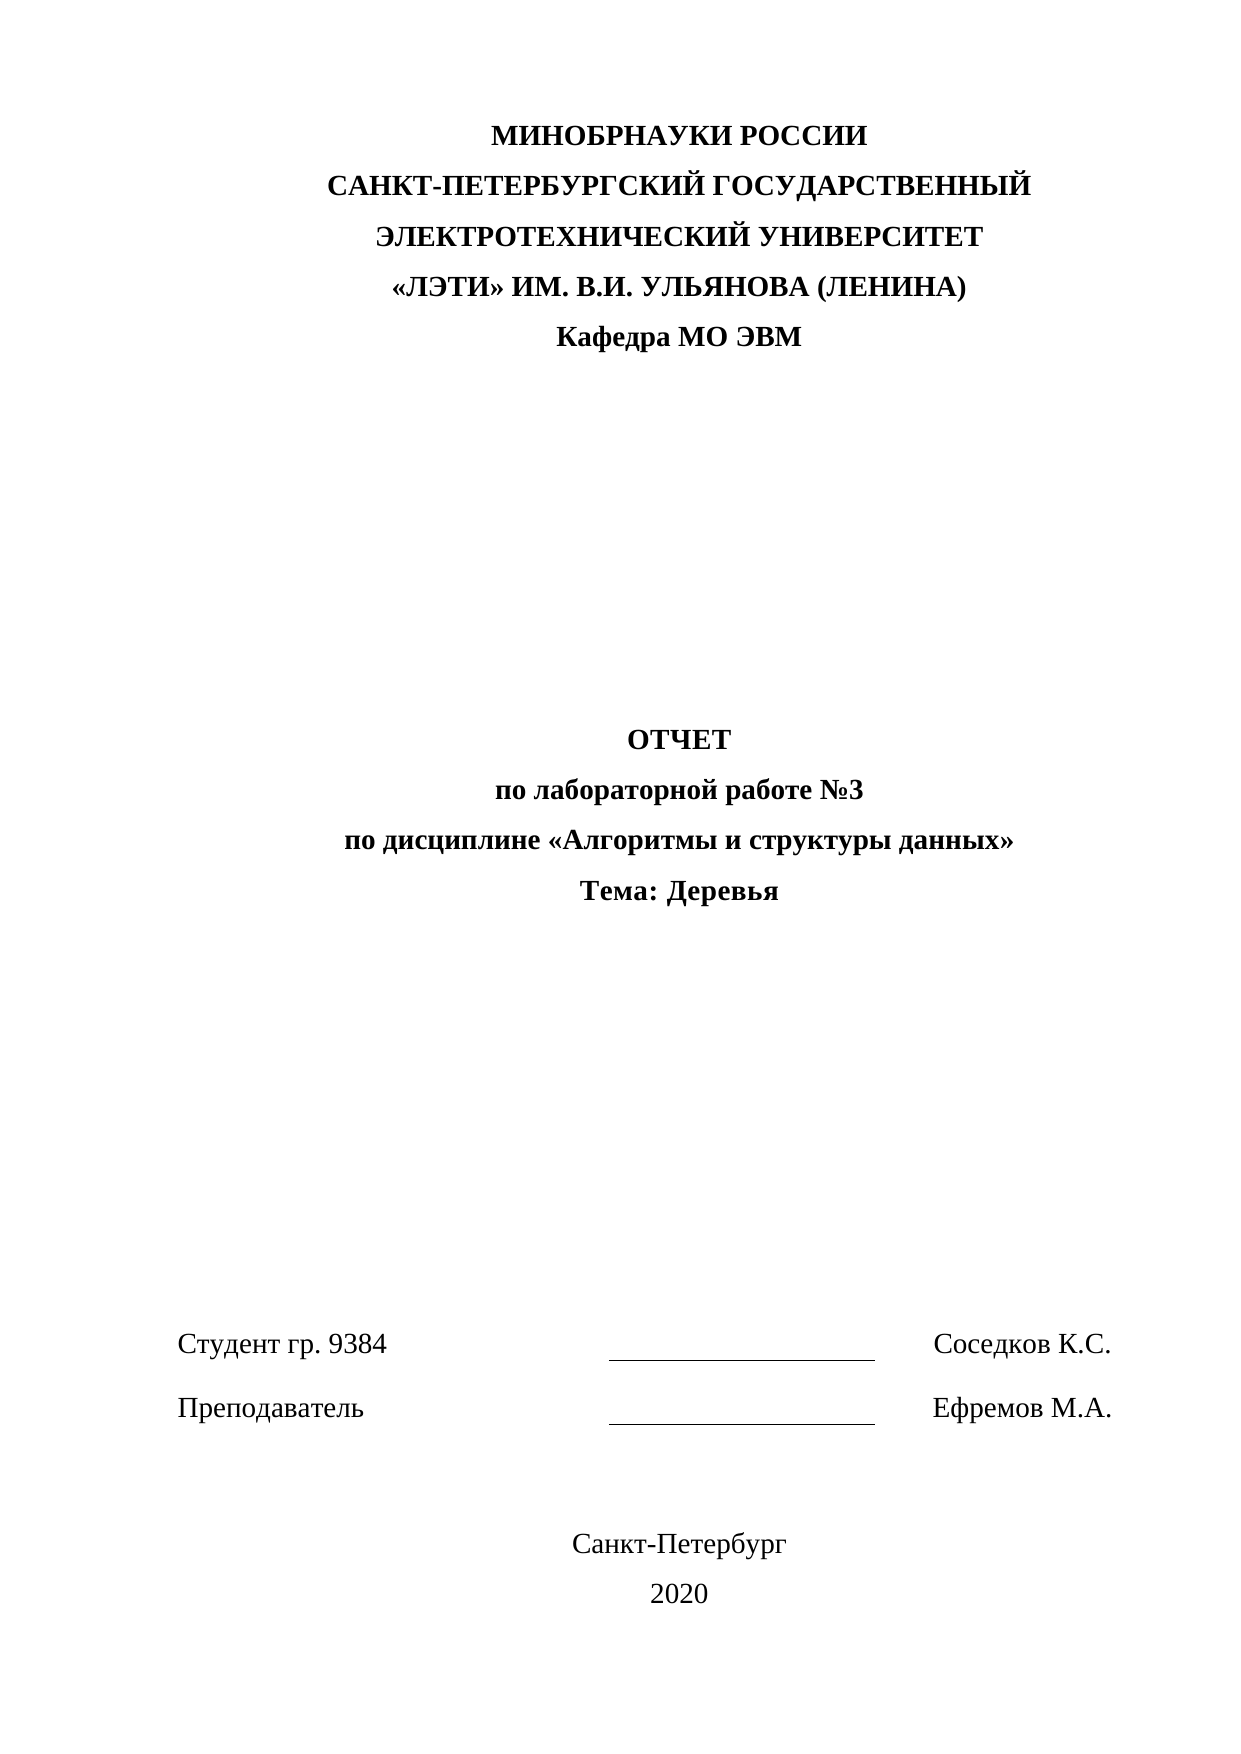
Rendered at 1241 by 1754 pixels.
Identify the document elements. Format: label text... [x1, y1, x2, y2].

text Кафедра МО ЭВМ [177, 319, 1181, 353]
text по лабораторной работе №3 [177, 772, 1181, 806]
text 2020 [177, 1576, 1181, 1609]
table_cell Преподаватель [166, 1360, 609, 1424]
text Санкт-Петербург [177, 1526, 1181, 1559]
text отчет [177, 722, 1181, 755]
table_cell Ефремов М.А. [875, 1360, 1170, 1424]
text электротехнический университет [177, 219, 1181, 252]
text Санкт-Петербургский государственный [177, 168, 1181, 202]
text «ЛЭТИ» им. В.И. Ульянова (Ленина) [177, 269, 1181, 303]
table_header [609, 1296, 875, 1360]
text мИНОБРНАУКИ РОССИИ [177, 118, 1181, 152]
table_cell [609, 1361, 875, 1424]
text Тема: Деревья [177, 873, 1181, 906]
table_header Студент гр. 9384 [166, 1296, 609, 1360]
table_header Соседков К.С. [875, 1296, 1170, 1360]
text по дисциплине «Алгоритмы и структуры данных» [177, 822, 1181, 856]
